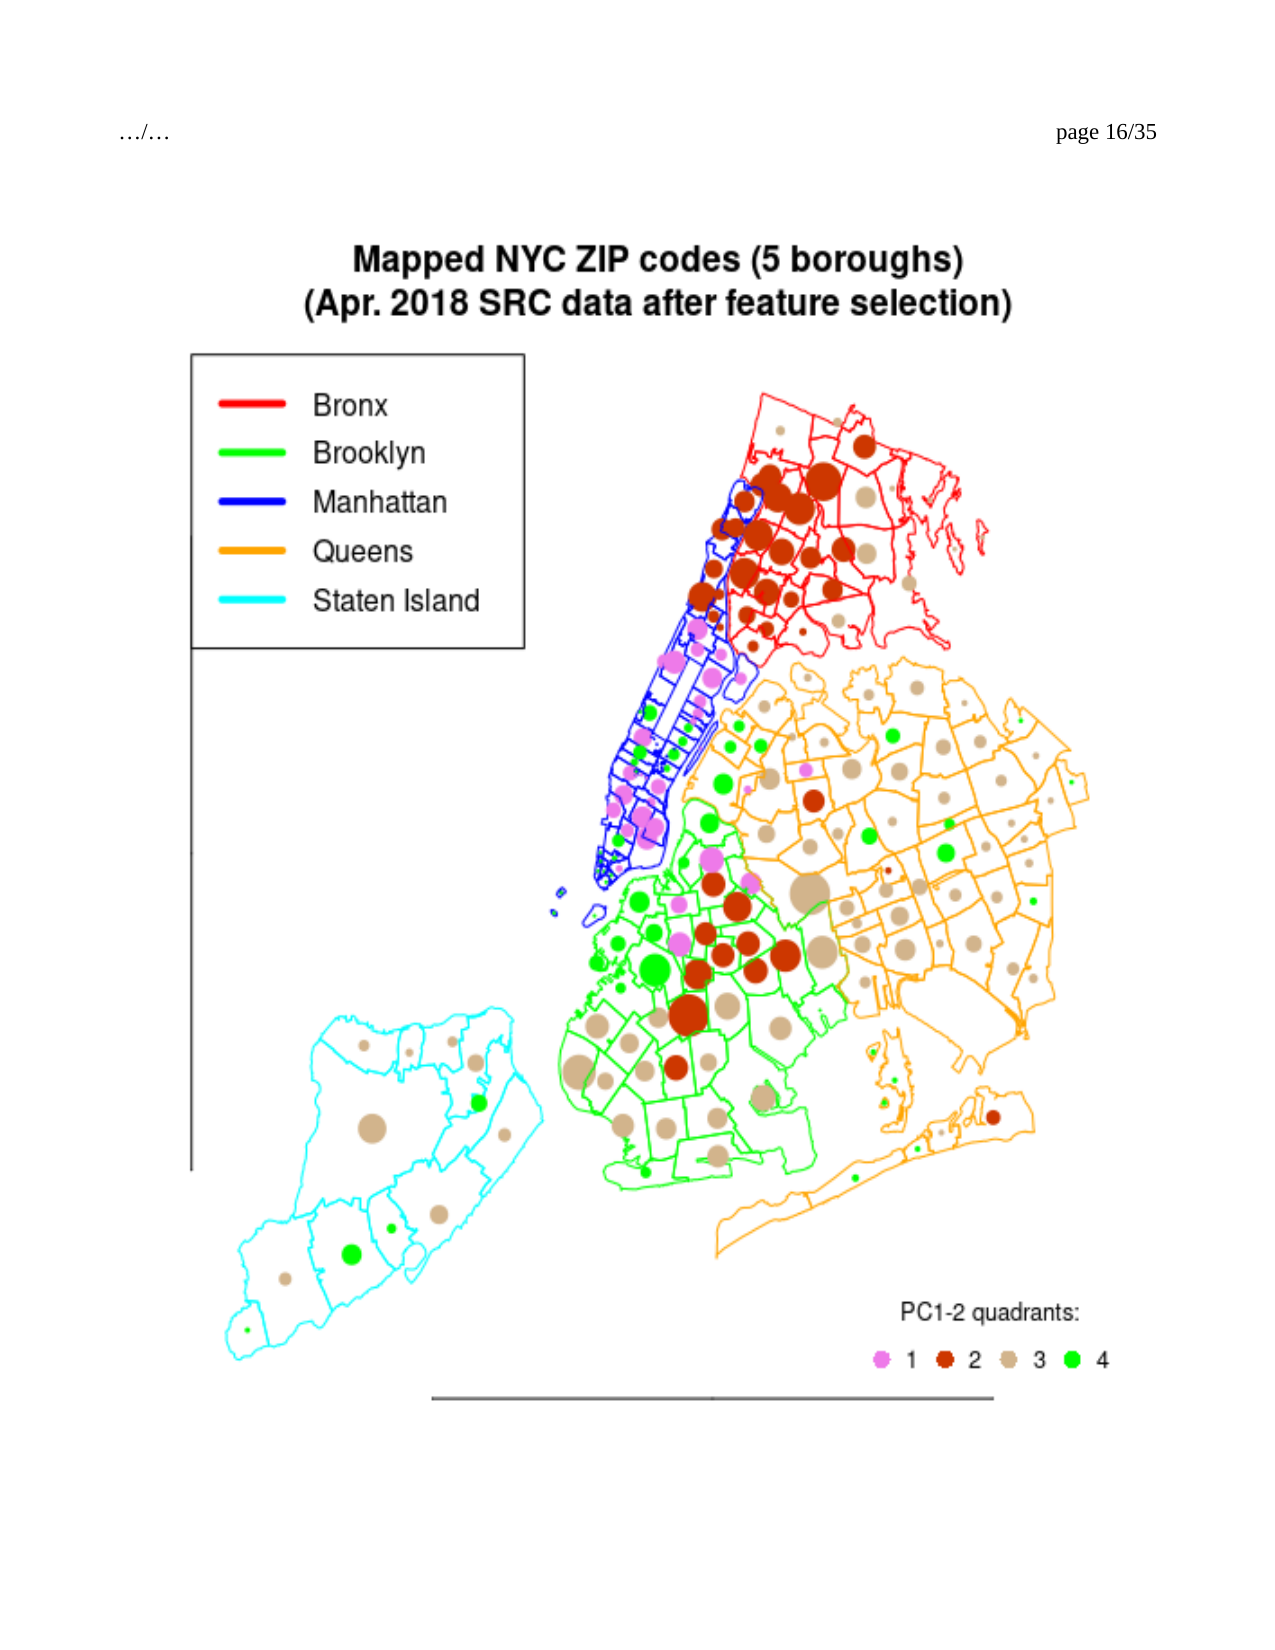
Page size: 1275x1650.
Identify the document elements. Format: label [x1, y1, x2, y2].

picture [151, 221, 1124, 1433]
